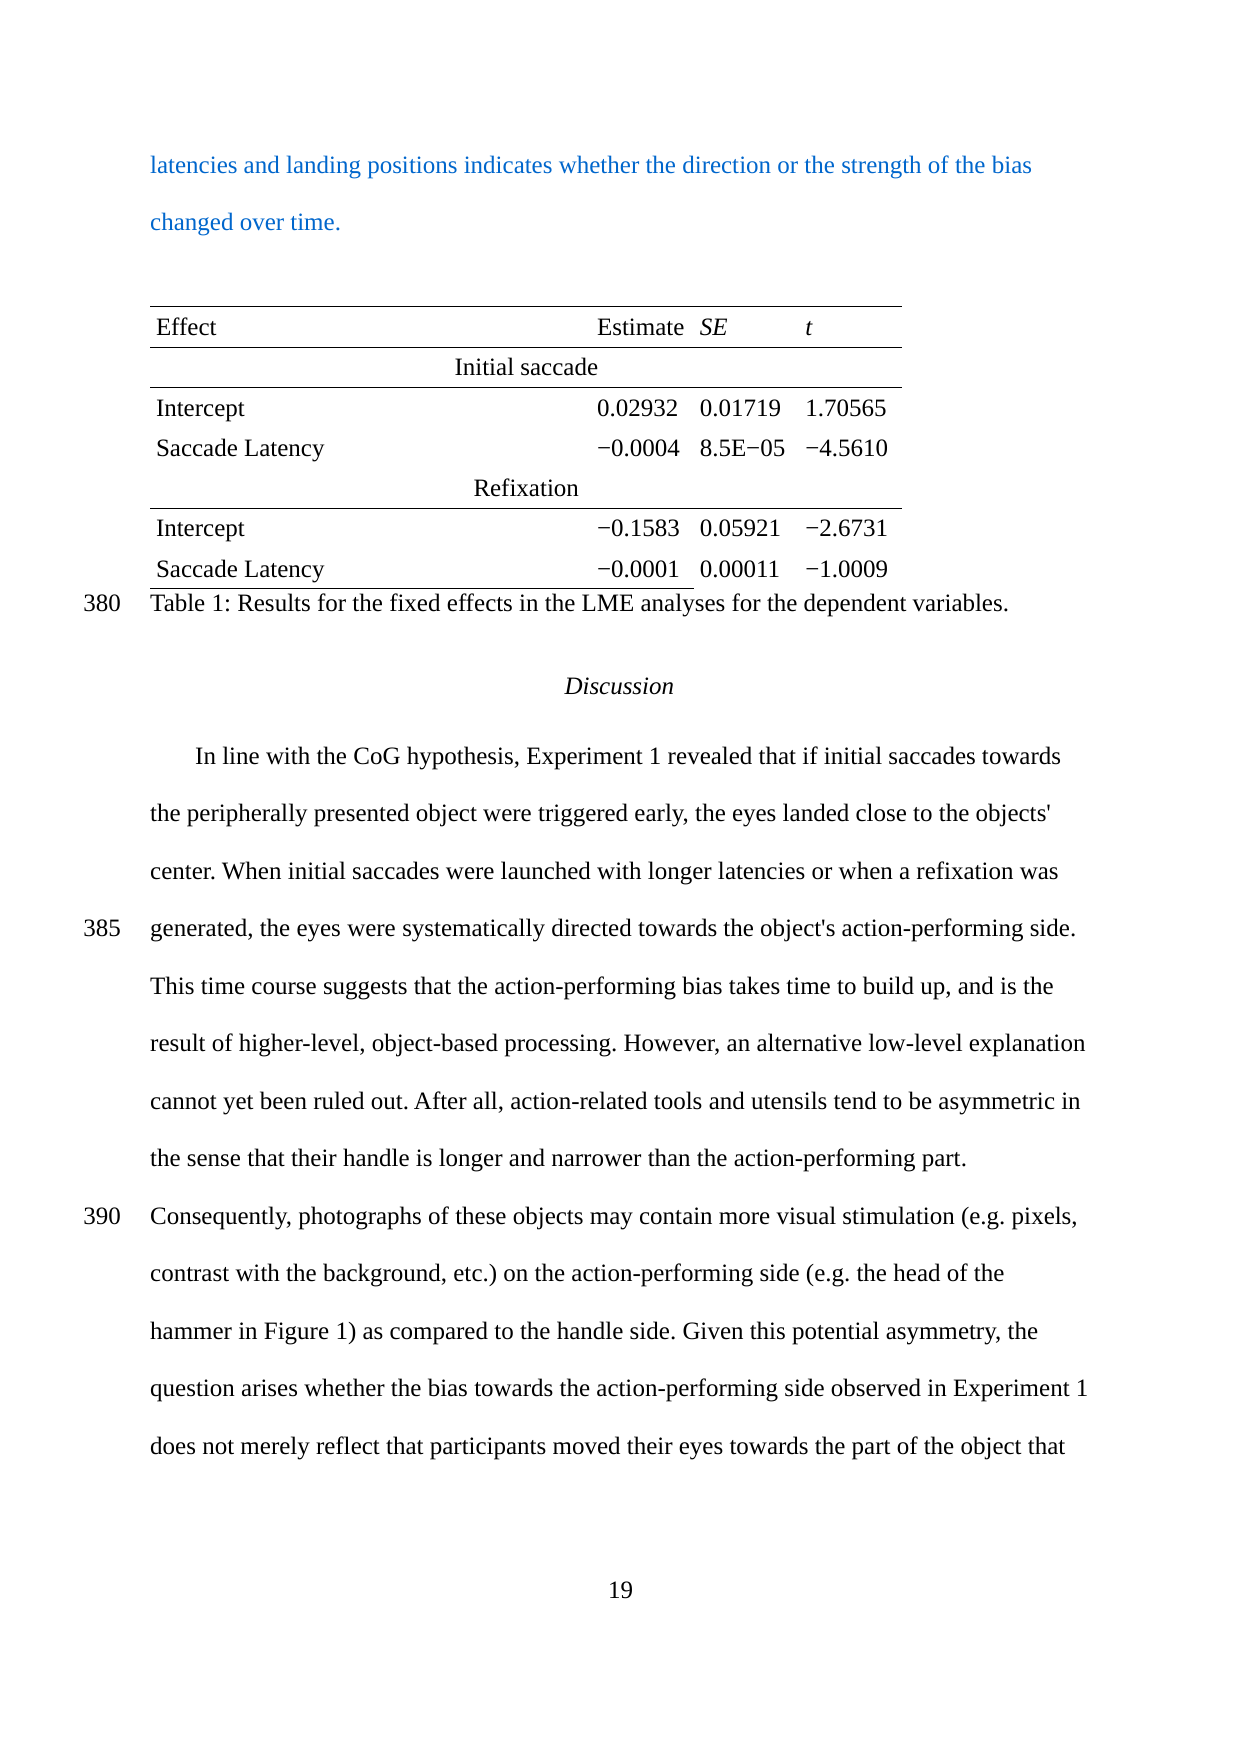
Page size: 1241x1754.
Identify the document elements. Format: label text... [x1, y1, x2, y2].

table_cell −0.1583 [591, 509, 694, 548]
table_header Estimate [591, 307, 694, 347]
text Table 1: Results for the fixed effects in the LME analyses for the dependent variables. [150, 588, 1091, 617]
table_header SE [694, 307, 799, 347]
table_cell Saccade Latency [150, 548, 591, 588]
table_cell −1.0009 [799, 548, 902, 588]
table_cell 0.00011 [694, 548, 799, 588]
table_header t [799, 307, 902, 347]
table_cell −2.6731 [799, 509, 902, 548]
table_cell −0.0004 [591, 427, 694, 467]
table_cell Saccade Latency [150, 427, 591, 467]
table_cell 0.01719 [694, 388, 799, 427]
table_cell Initial saccade [150, 348, 902, 387]
table_header Effect [150, 307, 591, 347]
text In line with the CoG hypothesis, Experiment 1 revealed that if initial saccades towards the peripherally presented object were triggered early, the eyes landed close to the objects' center. When initial saccades were launched with longer latencies or when a refixation was generated, the eyes were systematically directed towards the object's action-performing side. This time course suggests that the action-performing bias takes time to build up, and is the result of higher-level, object-based processing. However, an alternative low-level explanation cannot yet been ruled out. After all, action-related tools and utensils tend to be asymmetric in the sense that their handle is longer and narrower than the action-performing part. Consequently, photographs of these objects may contain more visual stimulation (e.g. pixels, contrast with the background, etc.) on the action-performing side (e.g. the head of the hammer in Figure 1) as compared to the handle side. Given this potential asymmetry, the question arises whether the bias towards the action-performing side observed in Experiment 1 does not merely reflect that participants moved their eyes towards the part of the object that [150, 741, 1091, 1459]
subtitle Discussion [150, 671, 1091, 699]
table_cell 0.02932 [591, 388, 694, 427]
table_cell −0.0001 [591, 548, 694, 588]
table_cell Intercept [150, 509, 591, 548]
table_cell 0.05921 [694, 509, 799, 548]
table_cell Refixation [150, 468, 902, 508]
text latencies and landing positions indicates whether the direction or the strength of the bias changed over time. [150, 150, 1091, 236]
table_cell Intercept [150, 388, 591, 427]
table_cell 8.5E−05 [694, 427, 799, 467]
table_cell 1.70565 [799, 388, 902, 427]
table_cell −4.5610 [799, 427, 902, 467]
